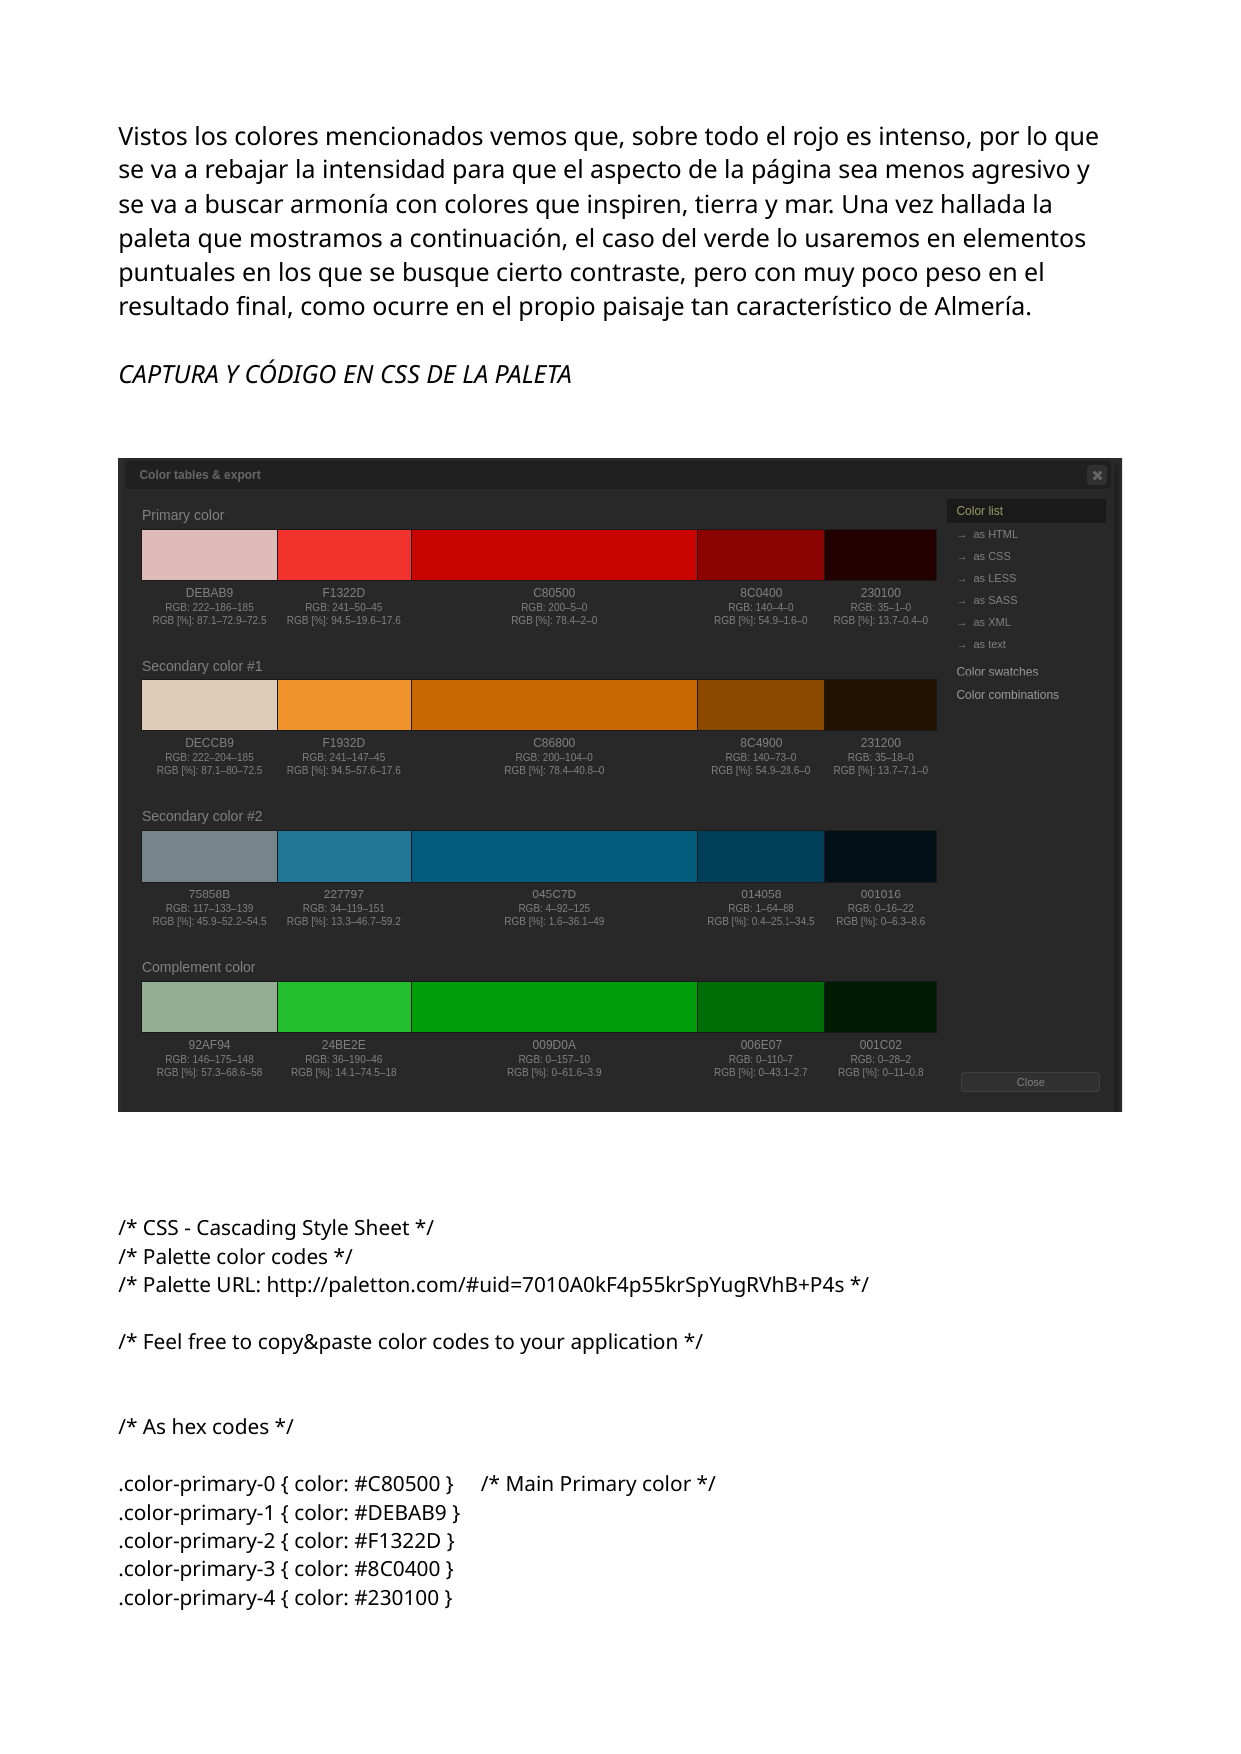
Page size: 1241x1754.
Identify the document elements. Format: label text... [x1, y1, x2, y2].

picture [118, 458, 1123, 1112]
text CAPTURA Y CÓDIGO EN CSS DE LA PALETA [118, 357, 1122, 391]
text .color-primary-1 { color: #DEBAB9 } [118, 1498, 1122, 1526]
text .color-primary-2 { color: #F1322D } [118, 1526, 1122, 1554]
text .color-primary-0 { color: #C80500 } /* Main Primary color */ [118, 1469, 1122, 1498]
text /* Feel free to copy&paste color codes to your application */ [118, 1327, 1122, 1356]
text .color-primary-4 { color: #230100 } [118, 1583, 1122, 1611]
text /* Palette color codes */ [118, 1242, 1122, 1270]
text /* CSS - Cascading Style Sheet */ [118, 1213, 1122, 1242]
text Vistos los colores mencionados vemos que, sobre todo el rojo es intenso, por lo que se va a rebajar la intensidad para que el aspecto de la página sea menos agresivo y se va a buscar armonía con colores que inspiren, tierra y mar. Una vez hallada la paleta que mostramos a continuación, el caso del verde lo usaremos en elementos puntuales en los que se busque cierto contraste, pero con muy poco peso en el resultado final, como ocurre en el propio paisaje tan característico de Almería. [118, 118, 1122, 322]
text /* As hex codes */ [118, 1412, 1122, 1441]
text /* Palette URL: http://paletton.com/#uid=7010A0kF4p55krSpYugRVhB+P4s */ [118, 1270, 1122, 1299]
text .color-primary-3 { color: #8C0400 } [118, 1554, 1122, 1583]
